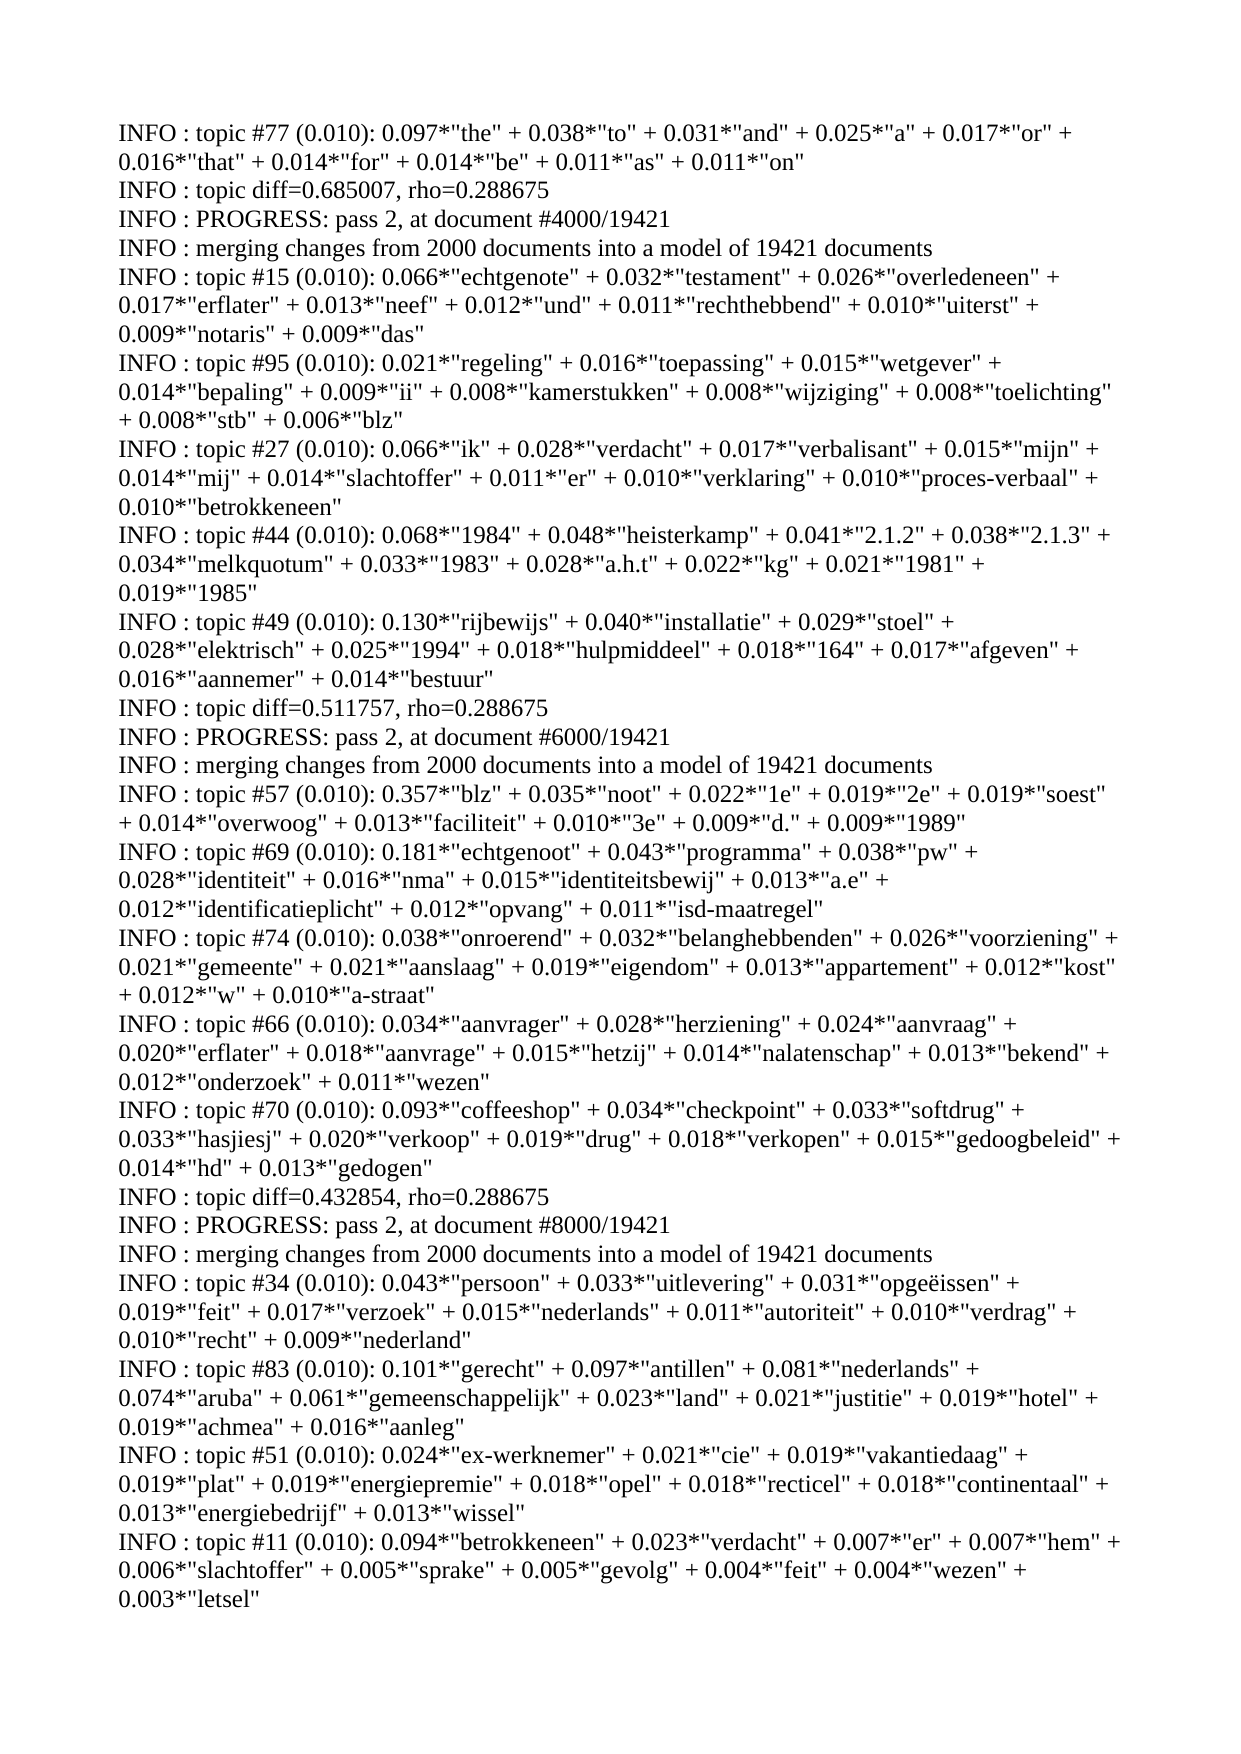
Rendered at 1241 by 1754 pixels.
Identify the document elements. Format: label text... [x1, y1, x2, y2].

text INFO : topic #66 (0.010): 0.034*"aanvrager" + 0.028*"herziening" + 0.024*"aanvraag" + 0.020*"erflater" + 0.018*"aanvrage" + 0.015*"hetzij" + 0.014*"nalatenschap" + 0.013*"bekend" + 0.012*"onderzoek" + 0.011*"wezen" [118, 1009, 1122, 1096]
text INFO : topic #83 (0.010): 0.101*"gerecht" + 0.097*"antillen" + 0.081*"nederlands" + 0.074*"aruba" + 0.061*"gemeenschappelijk" + 0.023*"land" + 0.021*"justitie" + 0.019*"hotel" + 0.019*"achmea" + 0.016*"aanleg" [118, 1354, 1122, 1441]
text INFO : PROGRESS: pass 2, at document #6000/19421 [118, 722, 1122, 751]
text INFO : topic #44 (0.010): 0.068*"1984" + 0.048*"heisterkamp" + 0.041*"2.1.2" + 0.038*"2.1.3" + 0.034*"melkquotum" + 0.033*"1983" + 0.028*"a.h.t" + 0.022*"kg" + 0.021*"1981" + 0.019*"1985" [118, 521, 1122, 607]
text INFO : merging changes from 2000 documents into a model of 19421 documents [118, 233, 1122, 262]
text INFO : topic #11 (0.010): 0.094*"betrokkeneen" + 0.023*"verdacht" + 0.007*"er" + 0.007*"hem" + 0.006*"slachtoffer" + 0.005*"sprake" + 0.005*"gevolg" + 0.004*"feit" + 0.004*"wezen" + 0.003*"letsel" [118, 1527, 1122, 1613]
text INFO : topic #77 (0.010): 0.097*"the" + 0.038*"to" + 0.031*"and" + 0.025*"a" + 0.017*"or" + 0.016*"that" + 0.014*"for" + 0.014*"be" + 0.011*"as" + 0.011*"on" [118, 118, 1122, 176]
text INFO : topic #15 (0.010): 0.066*"echtgenote" + 0.032*"testament" + 0.026*"overledeneen" + 0.017*"erflater" + 0.013*"neef" + 0.012*"und" + 0.011*"rechthebbend" + 0.010*"uiterst" + 0.009*"notaris" + 0.009*"das" [118, 262, 1122, 348]
text INFO : topic #95 (0.010): 0.021*"regeling" + 0.016*"toepassing" + 0.015*"wetgever" + 0.014*"bepaling" + 0.009*"ii" + 0.008*"kamerstukken" + 0.008*"wijziging" + 0.008*"toelichting" + 0.008*"stb" + 0.006*"blz" [118, 348, 1122, 434]
text INFO : topic #34 (0.010): 0.043*"persoon" + 0.033*"uitlevering" + 0.031*"opgeëissen" + 0.019*"feit" + 0.017*"verzoek" + 0.015*"nederlands" + 0.011*"autoriteit" + 0.010*"verdrag" + 0.010*"recht" + 0.009*"nederland" [118, 1268, 1122, 1354]
text INFO : topic #51 (0.010): 0.024*"ex-werknemer" + 0.021*"cie" + 0.019*"vakantiedaag" + 0.019*"plat" + 0.019*"energiepremie" + 0.018*"opel" + 0.018*"recticel" + 0.018*"continentaal" + 0.013*"energiebedrijf" + 0.013*"wissel" [118, 1441, 1122, 1527]
text INFO : topic diff=0.432854, rho=0.288675 [118, 1182, 1122, 1211]
text INFO : merging changes from 2000 documents into a model of 19421 documents [118, 751, 1122, 779]
text INFO : topic #74 (0.010): 0.038*"onroerend" + 0.032*"belanghebbenden" + 0.026*"voorziening" + 0.021*"gemeente" + 0.021*"aanslaag" + 0.019*"eigendom" + 0.013*"appartement" + 0.012*"kost" + 0.012*"w" + 0.010*"a-straat" [118, 923, 1122, 1009]
text INFO : merging changes from 2000 documents into a model of 19421 documents [118, 1239, 1122, 1268]
text INFO : topic #69 (0.010): 0.181*"echtgenoot" + 0.043*"programma" + 0.038*"pw" + 0.028*"identiteit" + 0.016*"nma" + 0.015*"identiteitsbewij" + 0.013*"a.e" + 0.012*"identificatieplicht" + 0.012*"opvang" + 0.011*"isd-maatregel" [118, 837, 1122, 923]
text INFO : topic #49 (0.010): 0.130*"rijbewijs" + 0.040*"installatie" + 0.029*"stoel" + 0.028*"elektrisch" + 0.025*"1994" + 0.018*"hulpmiddeel" + 0.018*"164" + 0.017*"afgeven" + 0.016*"aannemer" + 0.014*"bestuur" [118, 607, 1122, 693]
text INFO : topic diff=0.685007, rho=0.288675 [118, 176, 1122, 204]
text INFO : PROGRESS: pass 2, at document #8000/19421 [118, 1211, 1122, 1239]
text INFO : topic diff=0.511757, rho=0.288675 [118, 693, 1122, 722]
text INFO : topic #27 (0.010): 0.066*"ik" + 0.028*"verdacht" + 0.017*"verbalisant" + 0.015*"mijn" + 0.014*"mij" + 0.014*"slachtoffer" + 0.011*"er" + 0.010*"verklaring" + 0.010*"proces-verbaal" + 0.010*"betrokkeneen" [118, 434, 1122, 521]
text INFO : topic #70 (0.010): 0.093*"coffeeshop" + 0.034*"checkpoint" + 0.033*"softdrug" + 0.033*"hasjiesj" + 0.020*"verkoop" + 0.019*"drug" + 0.018*"verkopen" + 0.015*"gedoogbeleid" + 0.014*"hd" + 0.013*"gedogen" [118, 1096, 1122, 1182]
text INFO : topic #57 (0.010): 0.357*"blz" + 0.035*"noot" + 0.022*"1e" + 0.019*"2e" + 0.019*"soest" + 0.014*"overwoog" + 0.013*"faciliteit" + 0.010*"3e" + 0.009*"d." + 0.009*"1989" [118, 779, 1122, 837]
text INFO : PROGRESS: pass 2, at document #4000/19421 [118, 204, 1122, 233]
